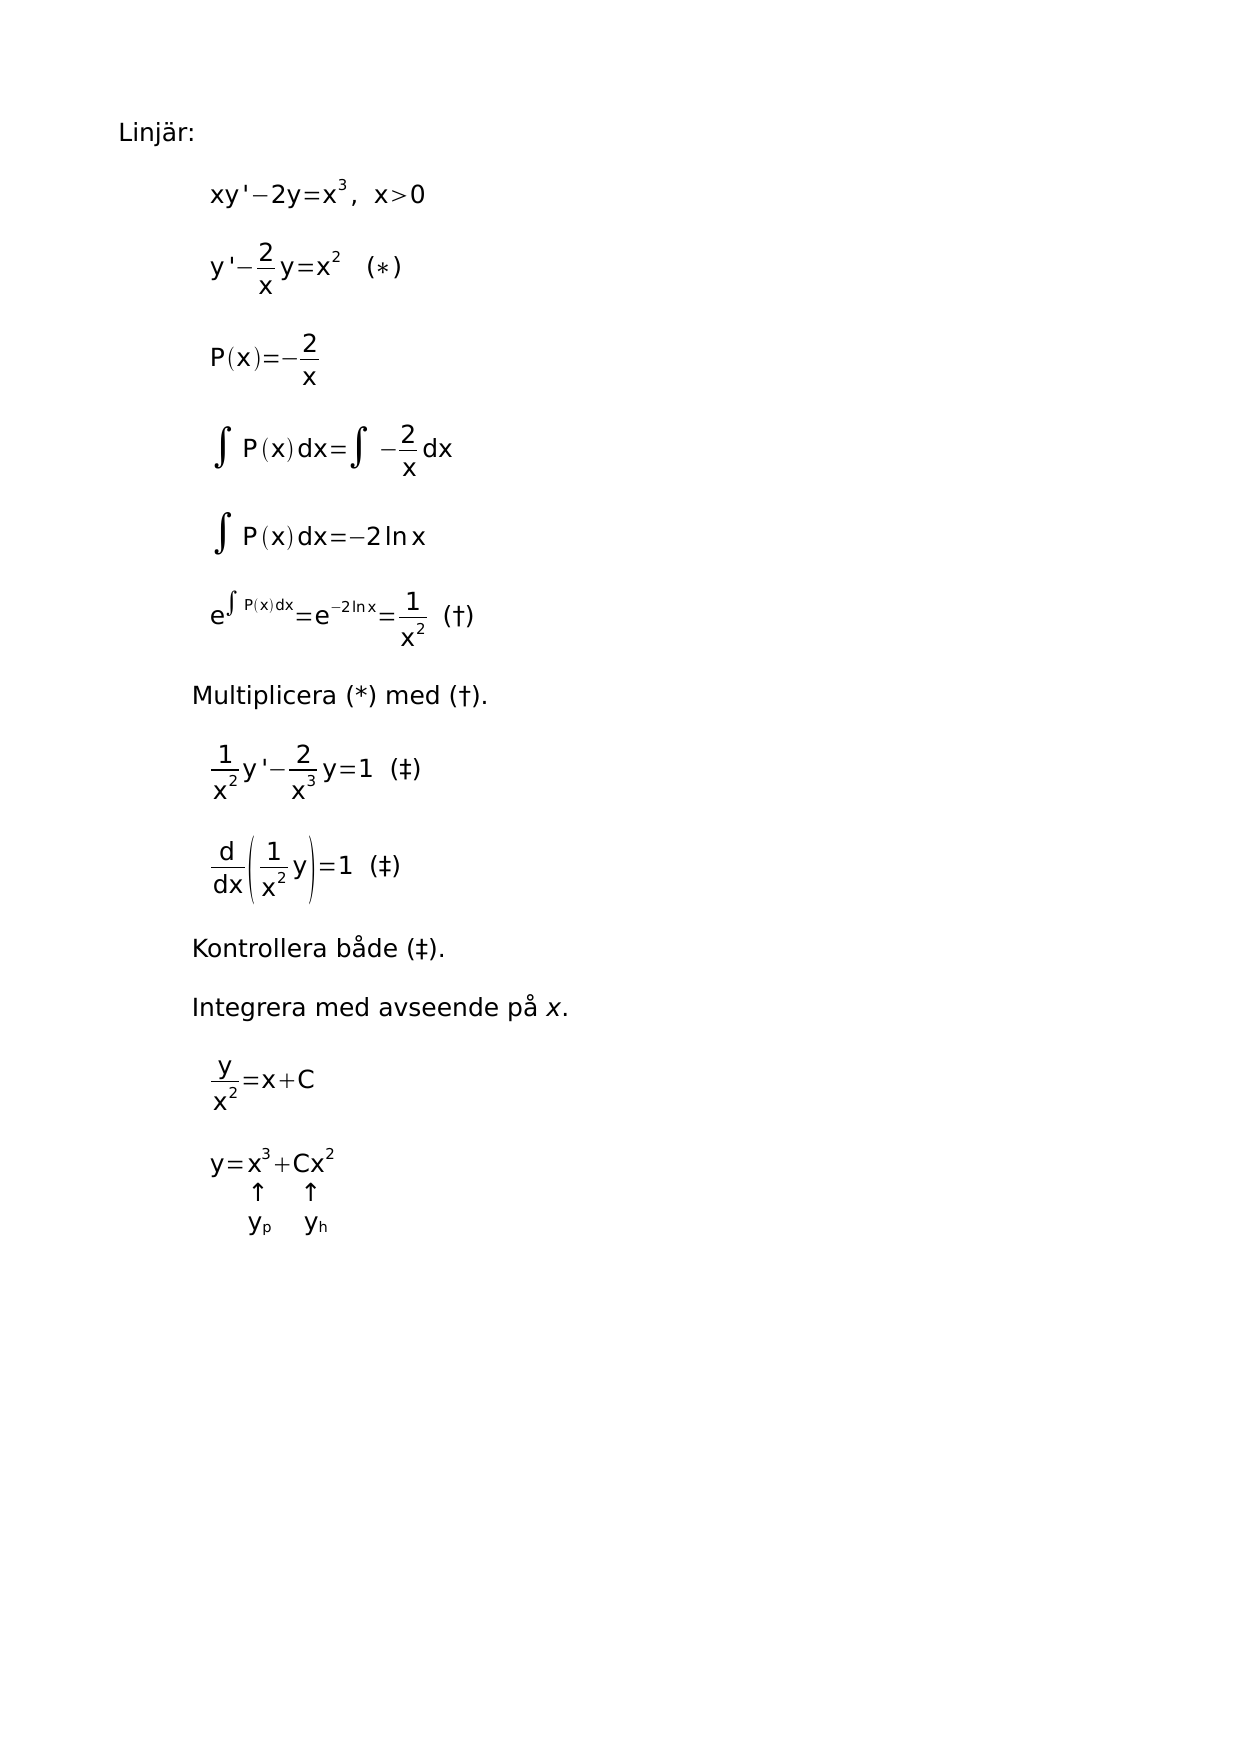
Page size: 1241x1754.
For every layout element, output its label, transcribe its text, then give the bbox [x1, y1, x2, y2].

text ↑ ↑ [118, 1178, 1122, 1207]
text Kontrollera både (‡). [118, 934, 1122, 964]
text Linjär: [118, 118, 1122, 147]
text Integrera med avseende på x. [118, 993, 1122, 1022]
text Multiplicera (*) med (†). [118, 681, 1122, 711]
text yp yh [118, 1207, 1122, 1236]
